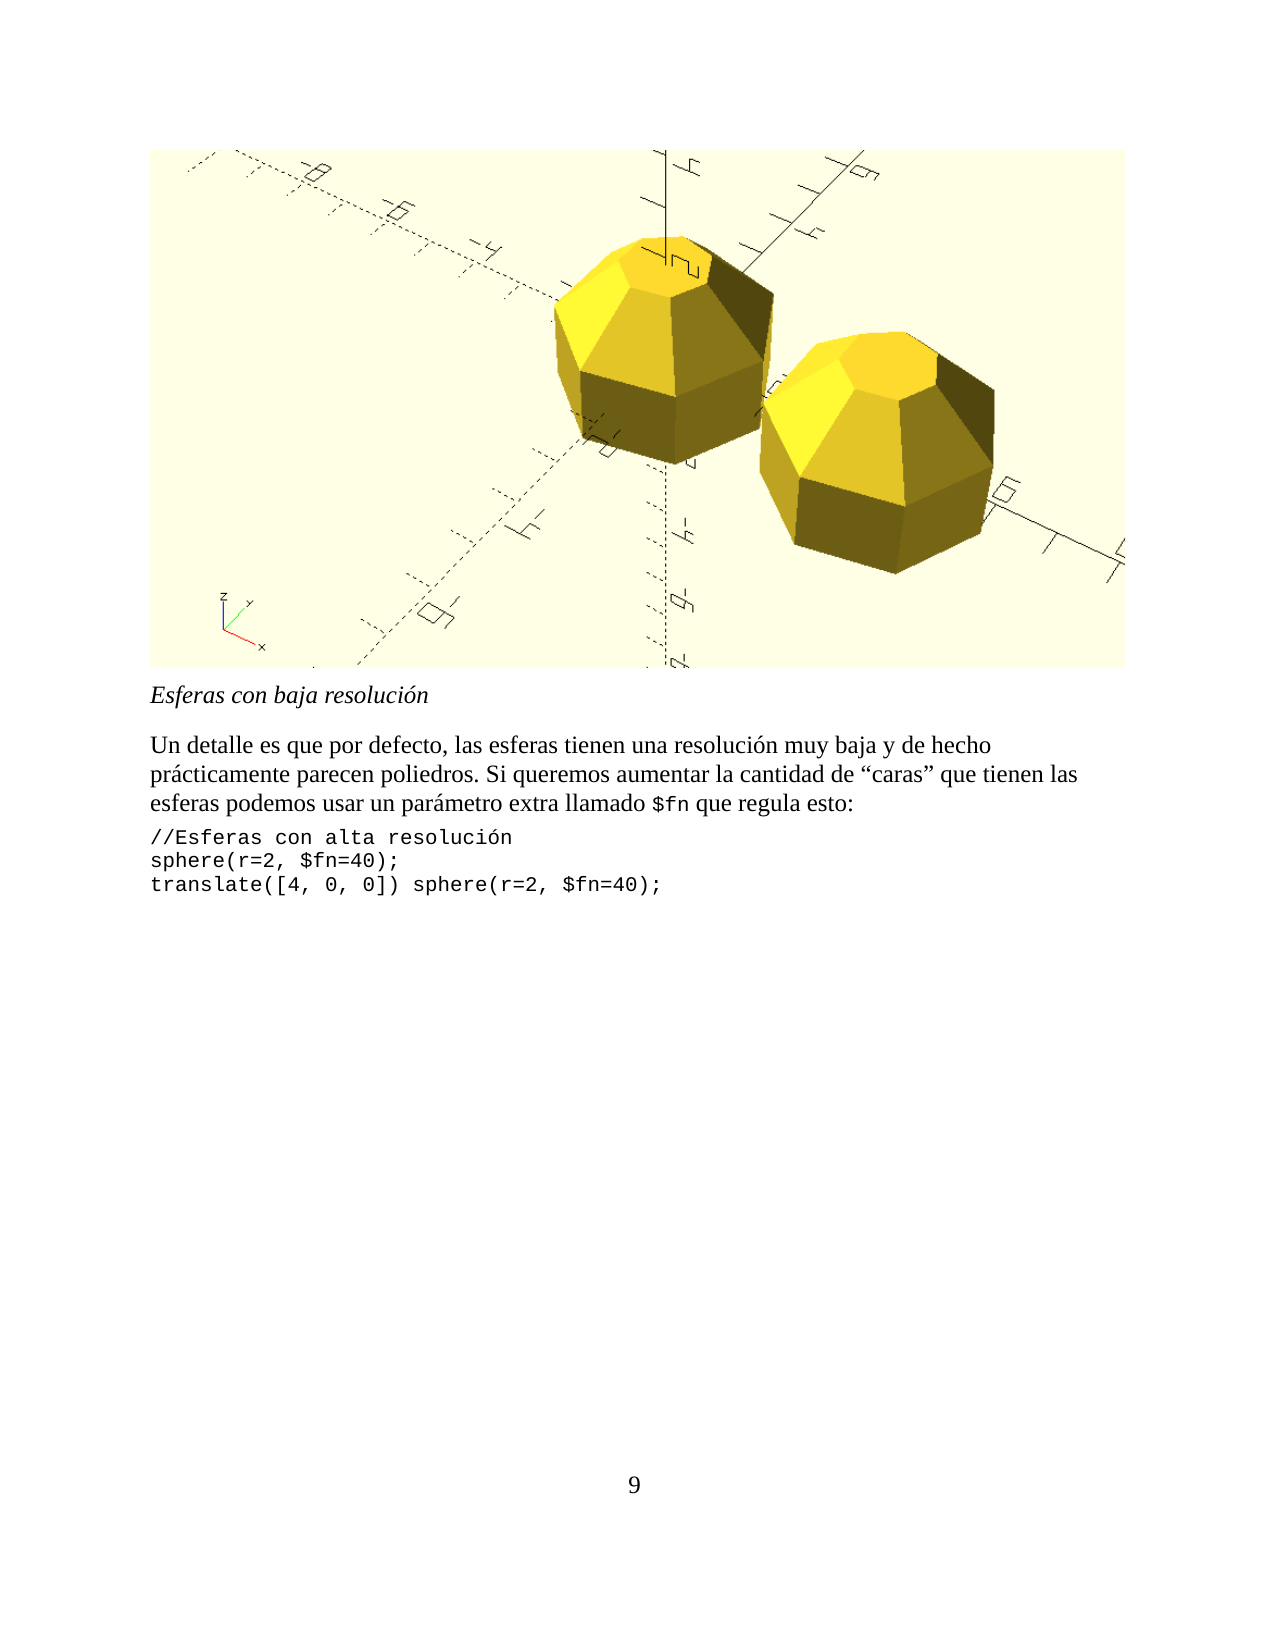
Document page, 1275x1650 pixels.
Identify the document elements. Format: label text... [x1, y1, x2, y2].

text //Esferas con alta resolución [150, 827, 1125, 850]
text sphere(r=2, $fn=40); [150, 850, 1125, 874]
text Esferas con baja resolución [150, 680, 1125, 709]
text Un detalle es que por defecto, las esferas tienen una resolución muy baja y de hecho prácticamente parecen poliedros. Si queremos aumentar la cantidad de “caras” que tienen las esferas podemos usar un parámetro extra llamado $fn que regula esto: [150, 731, 1125, 818]
picture [150, 150, 1125, 668]
text translate([4, 0, 0]) sphere(r=2, $fn=40); [150, 874, 1125, 898]
